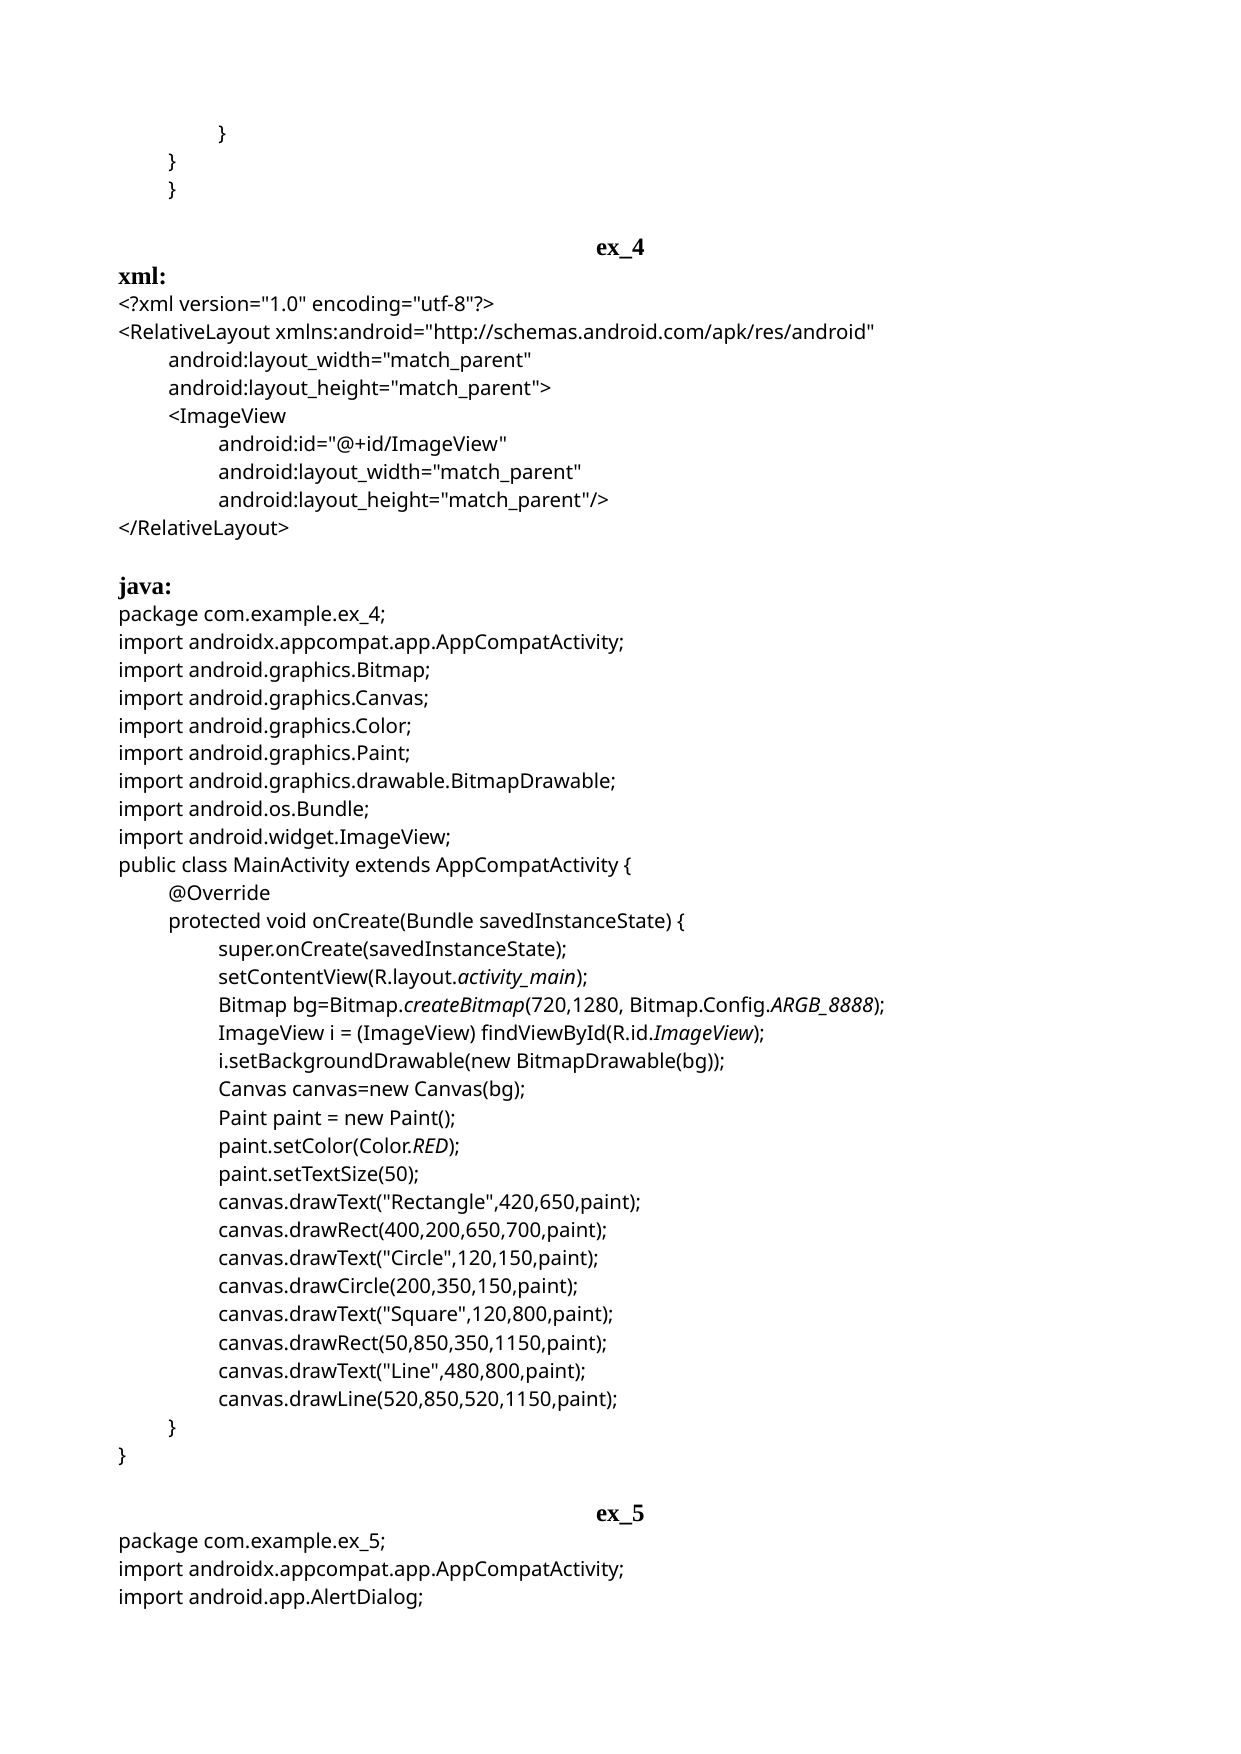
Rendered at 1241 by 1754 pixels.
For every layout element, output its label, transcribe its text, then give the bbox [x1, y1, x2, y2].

text canvas.drawText("Circle",120,150,paint); [118, 1244, 1122, 1272]
text <ImageView [118, 401, 1122, 429]
text } [118, 174, 1122, 202]
text xml: [118, 261, 1122, 289]
text import android.graphics.Color; [118, 711, 1122, 739]
text } [118, 1412, 1122, 1441]
text canvas.drawText("Rectangle",420,650,paint); [118, 1187, 1122, 1216]
text import androidx.appcompat.app.AppCompatActivity; [118, 628, 1122, 656]
text import android.graphics.drawable.BitmapDrawable; [118, 767, 1122, 794]
text paint.setTextSize(50); [118, 1159, 1122, 1187]
text super.onCreate(savedInstanceState); [118, 934, 1122, 962]
text java: [118, 571, 1122, 600]
text android:id="@+id/ImageView" [118, 429, 1122, 458]
text canvas.drawRect(50,850,350,1150,paint); [118, 1328, 1122, 1356]
text import android.graphics.Bitmap; [118, 656, 1122, 683]
text } [118, 118, 1122, 146]
text canvas.drawText("Square",120,800,paint); [118, 1300, 1122, 1328]
text import android.graphics.Paint; [118, 739, 1122, 767]
text canvas.drawRect(400,200,650,700,paint); [118, 1216, 1122, 1244]
text canvas.drawLine(520,850,520,1150,paint); [118, 1384, 1122, 1412]
text } [118, 1441, 1122, 1468]
text import android.widget.ImageView; [118, 822, 1122, 850]
text setContentView(R.layout.activity_main); [118, 962, 1122, 991]
text @Override [118, 878, 1122, 906]
text android:layout_height="match_parent"/> [118, 486, 1122, 514]
text package com.example.ex_5; [118, 1527, 1122, 1554]
text canvas.drawCircle(200,350,150,paint); [118, 1272, 1122, 1300]
text android:layout_width="match_parent" [118, 458, 1122, 486]
text android:layout_width="match_parent" [118, 345, 1122, 373]
text import android.app.AlertDialog; [118, 1582, 1122, 1610]
text ex_4 [118, 232, 1122, 261]
text ex_5 [118, 1498, 1122, 1527]
text import android.graphics.Canvas; [118, 683, 1122, 711]
text <?xml version="1.0" encoding="utf-8"?> [118, 289, 1122, 317]
text } [118, 146, 1122, 174]
text Bitmap bg=Bitmap.createBitmap(720,1280, Bitmap.Config.ARGB_8888); [118, 991, 1122, 1019]
text Canvas canvas=new Canvas(bg); [118, 1075, 1122, 1103]
text </RelativeLayout> [118, 514, 1122, 542]
text protected void onCreate(Bundle savedInstanceState) { [118, 906, 1122, 934]
text canvas.drawText("Line",480,800,paint); [118, 1356, 1122, 1384]
text import android.os.Bundle; [118, 794, 1122, 822]
text import androidx.appcompat.app.AppCompatActivity; [118, 1554, 1122, 1582]
text paint.setColor(Color.RED); [118, 1131, 1122, 1159]
text package com.example.ex_4; [118, 600, 1122, 628]
text ImageView i = (ImageView) findViewById(R.id.ImageView); [118, 1019, 1122, 1047]
text <RelativeLayout xmlns:android="http://schemas.android.com/apk/res/android" [118, 317, 1122, 345]
text i.setBackgroundDrawable(new BitmapDrawable(bg)); [118, 1047, 1122, 1075]
text public class MainActivity extends AppCompatActivity { [118, 850, 1122, 878]
text Paint paint = new Paint(); [118, 1103, 1122, 1131]
text android:layout_height="match_parent"> [118, 373, 1122, 401]
